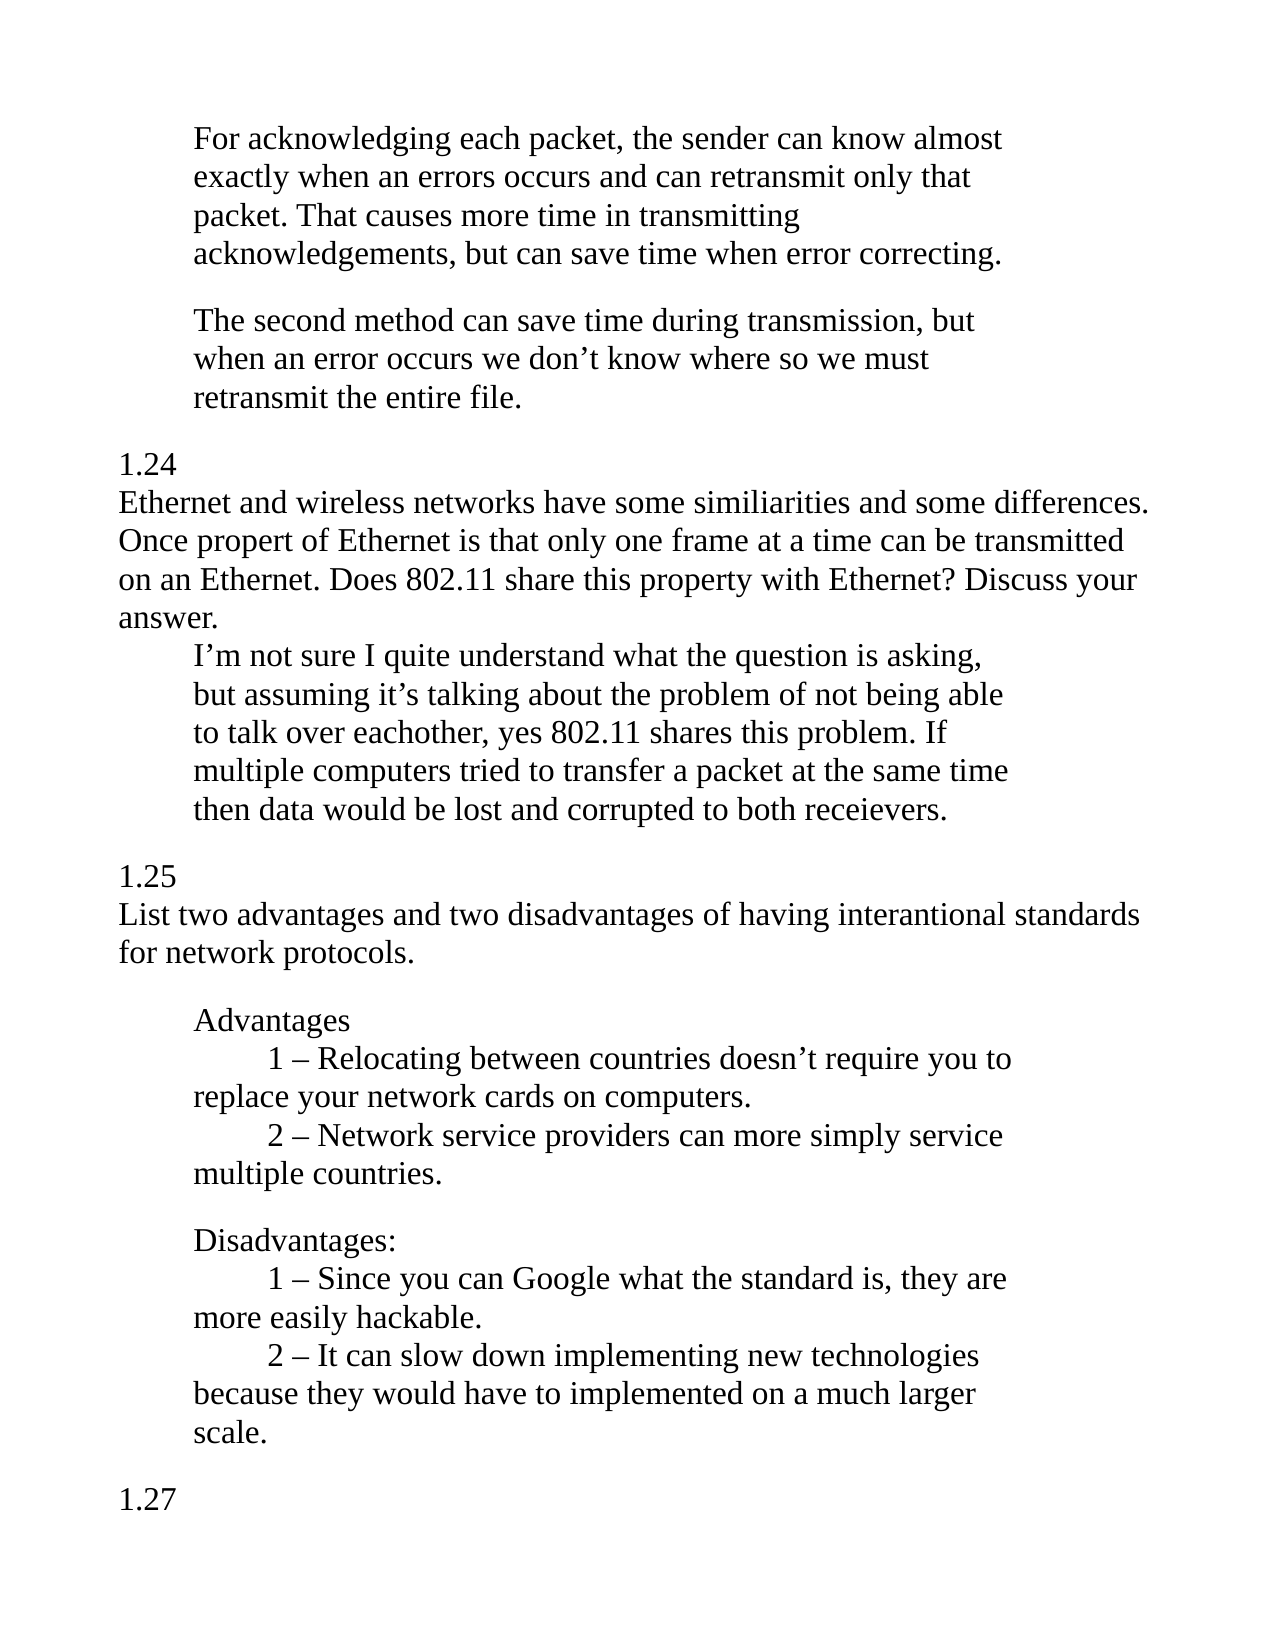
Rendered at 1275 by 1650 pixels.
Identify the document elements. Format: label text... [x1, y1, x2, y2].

text Disadvantages: [193, 1220, 1016, 1258]
text For acknowledging each packet, the sender can know almost exactly when an errors occurs and can retransmit only that packet. That causes more time in transmitting acknowledgements, but can save time when error correcting. [193, 118, 1016, 271]
text Ethernet and wireless networks have some similiarities and some differences. Once propert of Ethernet is that only one frame at a time can be transmitted on an Ethernet. Does 802.11 share this property with Ethernet? Discuss your answer. [118, 482, 1157, 636]
text Advantages [193, 1000, 1016, 1038]
text 2 – Network service providers can more simply service multiple countries. [193, 1115, 1016, 1191]
text 1 – Since you can Google what the standard is, they are more easily hackable. [193, 1258, 1016, 1335]
text 1.27 [118, 1479, 1157, 1517]
text 2 – It can slow down implementing new technologies because they would have to implemented on a much larger scale. [193, 1335, 1016, 1450]
text 1.25 [118, 856, 1157, 894]
text List two advantages and two disadvantages of having interantional standards for network protocols. [118, 894, 1157, 971]
text 1 – Relocating between countries doesn’t require you to replace your network cards on computers. [193, 1038, 1016, 1115]
text I’m not sure I quite understand what the question is asking, but assuming it’s talking about the problem of not being able to talk over eachother, yes 802.11 shares this problem. If multiple computers tried to transfer a packet at the same time then data would be lost and corrupted to both receievers. [193, 636, 1016, 827]
text 1.24 [118, 444, 1157, 482]
text The second method can save time during transmission, but when an error occurs we don’t know where so we must retransmit the entire file. [193, 300, 1016, 415]
